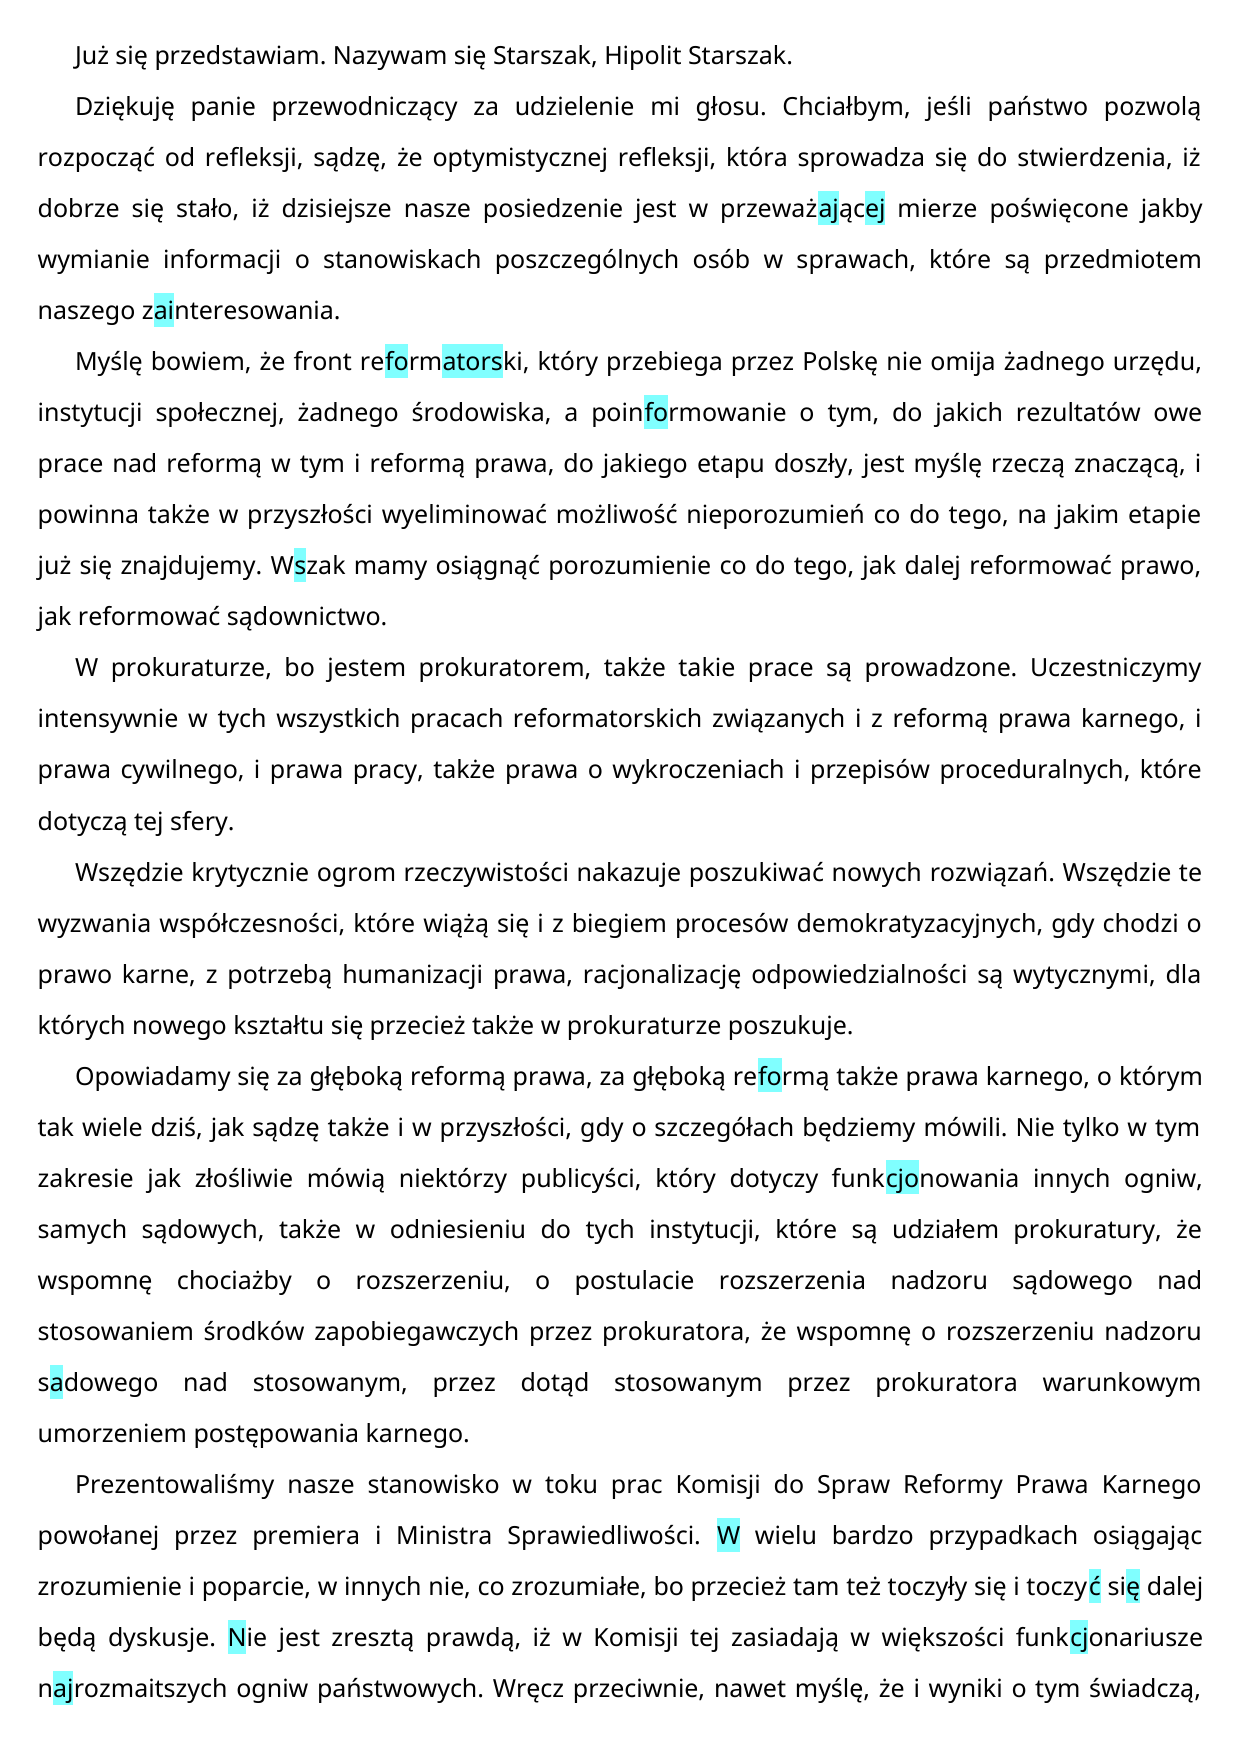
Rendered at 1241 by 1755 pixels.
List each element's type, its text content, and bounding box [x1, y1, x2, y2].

text Prezentowaliśmy nasze stanowisko w toku prac Komisji do Spraw Reformy Prawa Karnego powołanej przez premiera i Ministra Sprawiedliwości. W wielu bardzo przypadkach osiągając zrozumienie i poparcie, w innych nie, co zrozumiałe, bo przecież tam też toczyły się i toczyć się dalej będą dyskusje. Nie jest zresztą prawdą, iż w Komisji tej zasiadają w większości funkcjonariusze najrozmaitszych ogniw państwowych. Wręcz przeciwnie, nawet myślę, że i wyniki o tym świadczą, [37, 1467, 1203, 1705]
text Myślę bowiem, że front reformatorski, który przebiega przez Polskę nie omija żadnego urzędu, instytucji społecznej, żadnego środowiska, a poinformowanie o tym, do jakich rezultatów owe prace nad reformą w tym i reformą prawa, do jakiego etapu doszły, jest myślę rzeczą znaczącą, i powinna także w przyszłości wyeliminować możliwość nieporozumień co do tego, na jakim etapie już się znajdujemy. Wszak mamy osiągnąć porozumienie co do tego, jak dalej reformować prawo, jak reformować sądownictwo. [37, 344, 1203, 633]
text Dziękuję panie przewodniczący za udzielenie mi głosu. Chciałbym, jeśli państwo pozwolą rozpocząć od refleksji, sądzę, że optymistycznej refleksji, która sprowadza się do stwierdzenia, iż dobrze się stało, iż dzisiejsze nasze posiedzenie jest w przeważającej mierze poświęcone jakby wymianie informacji o stanowiskach poszczególnych osób w sprawach, które są przedmiotem naszego zainteresowania. [37, 88, 1203, 327]
text W prokuraturze, bo jestem prokuratorem, także takie prace są prowadzone. Uczestniczymy intensywnie w tych wszystkich pracach reformatorskich związanych i z reformą prawa karnego, i prawa cywilnego, i prawa pracy, także prawa o wykroczeniach i przepisów proceduralnych, które dotyczą tej sfery. [37, 650, 1203, 837]
text Opowiadamy się za głęboką reformą prawa, za głęboką reformą także prawa karnego, o którym tak wiele dziś, jak sądzę także i w przyszłości, gdy o szczegółach będziemy mówili. Nie tylko w tym zakresie jak złośliwie mówią niektórzy publicyści, który dotyczy funkcjonowania innych ogniw, samych sądowych, także w odniesieniu do tych instytucji, które są udziałem prokuratury, że wspomnę chociażby o rozszerzeniu, o postulacie rozszerzenia nadzoru sądowego nad stosowaniem środków zapobiegawczych przez prokuratora, że wspomnę o rozszerzeniu nadzoru sadowego nad stosowanym, przez dotąd stosowanym przez prokuratora warunkowym umorzeniem postępowania karnego. [37, 1058, 1203, 1450]
text Już się przedstawiam. Nazywam się Starszak, Hipolit Starszak. [37, 37, 1203, 72]
text Wszędzie krytycznie ogrom rzeczywistości nakazuje poszukiwać nowych rozwiązań. Wszędzie te wyzwania współczesności, które wiążą się i z biegiem procesów demokratyzacyjnych, gdy chodzi o prawo karne, z potrzebą humanizacji prawa, racjonalizację odpowiedzialności są wytycznymi, dla których nowego kształtu się przecież także w prokuraturze poszukuje. [37, 854, 1203, 1041]
